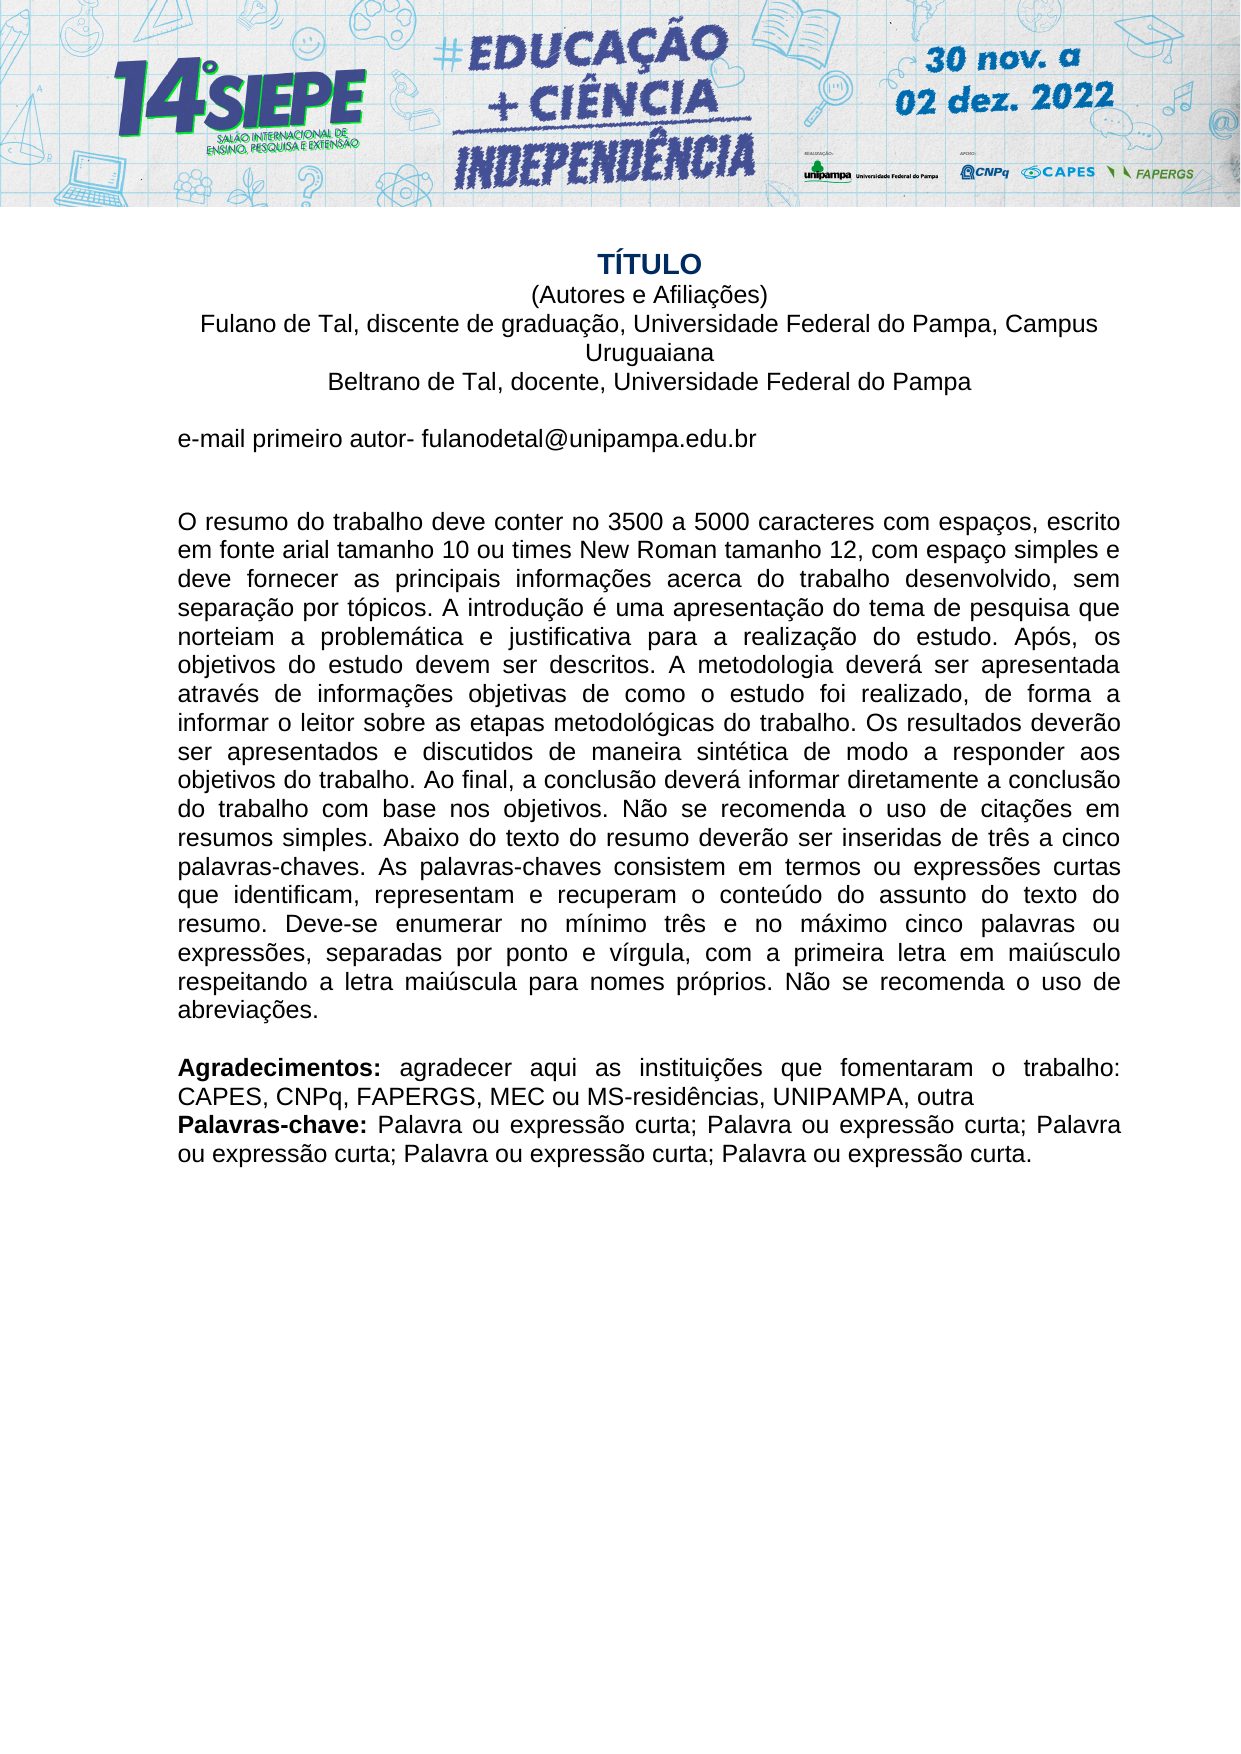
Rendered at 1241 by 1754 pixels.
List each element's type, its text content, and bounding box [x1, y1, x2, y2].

text e-mail primeiro autor- fulanodetal@unipampa.edu.br [177, 424, 1122, 453]
text O resumo do trabalho deve conter no 3500 a 5000 caracteres com espaços, escrito em fonte arial tamanho 10 ou times New Roman tamanho 12, com espaço simples e deve fornecer as principais informações acerca do trabalho desenvolvido, sem separação por tópicos. A introdução é uma apresentação do tema de pesquisa que norteiam a problemática e justificativa para a realização do estudo. Após, os objetivos do estudo devem ser descritos. A metodologia deverá ser apresentada através de informações objetivas de como o estudo foi realizado, de forma a informar o leitor sobre as etapas metodológicas do trabalho. Os resultados deverão ser apresentados e discutidos de maneira sintética de modo a responder aos objetivos do trabalho. Ao final, a conclusão deverá informar diretamente a conclusão do trabalho com base nos objetivos. Não se recomenda o uso de citações em resumos simples. Abaixo do texto do resumo deverão ser inseridas de três a cinco palavras-chaves. As palavras-chaves consistem em termos ou expressões curtas que identificam, representam e recuperam o conteúdo do assunto do texto do resumo. Deve-se enumerar no mínimo três e no máximo cinco palavras ou expressões, separadas por ponto e vírgula, com a primeira letra em maiúsculo respeitando a letra maiúscula para nomes próprios. Não se recomenda o uso de abreviações. [177, 506, 1122, 1024]
text Beltrano de Tal, docente, Universidade Federal do Pampa [177, 366, 1122, 395]
text TÍTULO [177, 247, 1122, 280]
text Agradecimentos: agradecer aqui as instituições que fomentaram o trabalho: CAPES, CNPq, FAPERGS, MEC ou MS-residências, UNIPAMPA, outra [177, 1053, 1122, 1110]
text Palavras-chave: Palavra ou expressão curta; Palavra ou expressão curta; Palavra ou expressão curta; Palavra ou expressão curta; Palavra ou expressão curta. [177, 1110, 1122, 1168]
text (Autores e Afiliações) [177, 280, 1122, 309]
text Fulano de Tal, discente de graduação, Universidade Federal do Pampa, Campus Uruguaiana [177, 309, 1122, 366]
